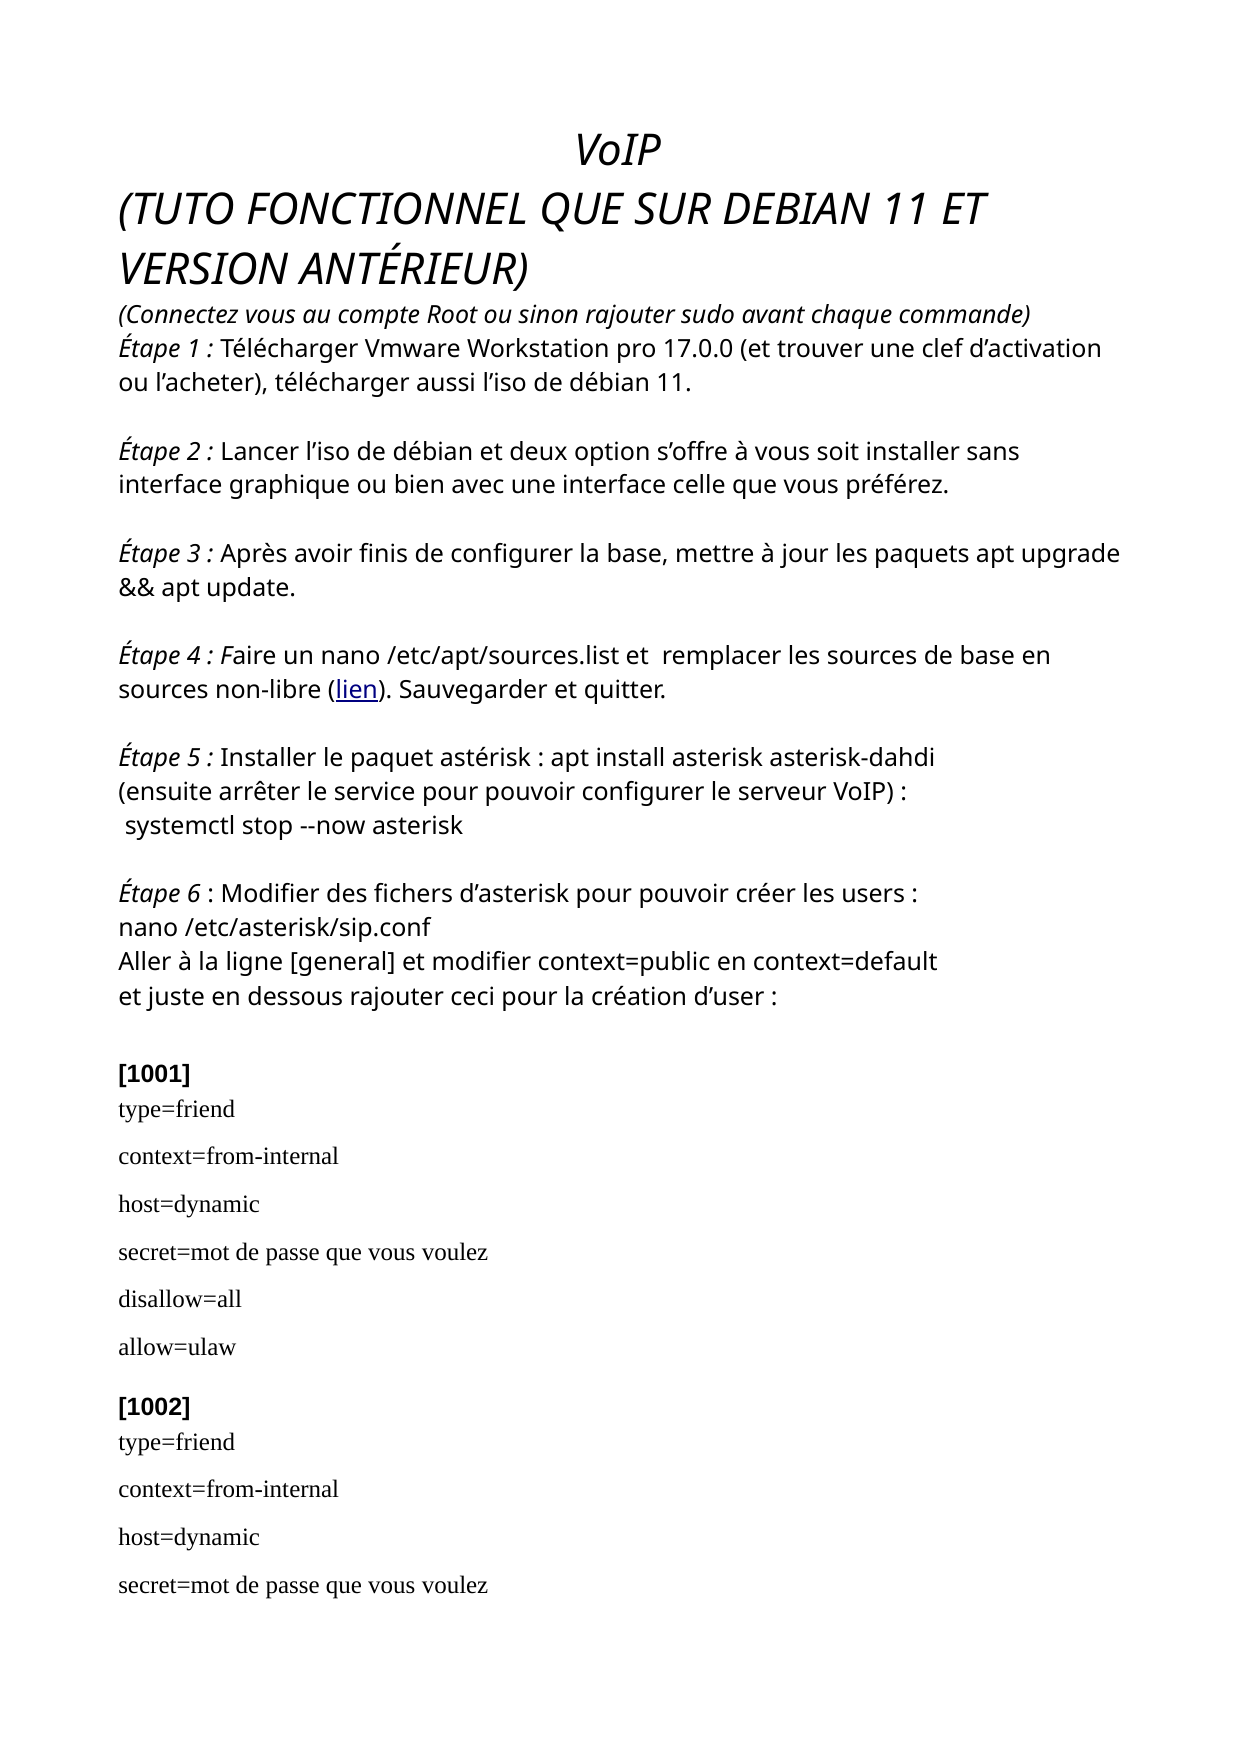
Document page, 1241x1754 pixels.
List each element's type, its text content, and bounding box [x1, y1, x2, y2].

text host=dynamic [118, 1522, 1122, 1551]
text context=from-internal [118, 1474, 1122, 1503]
text VoIP [118, 118, 1122, 178]
subtitle [1002] [118, 1392, 1122, 1421]
subtitle [1001] [118, 1059, 1122, 1087]
text Étape 4 : Faire un nano /etc/apt/sources.list et remplacer les sources de base en sources non-libre (lien). Sauvegarder et quitter. [118, 637, 1122, 706]
text et juste en dessous rajouter ceci pour la création d’user : [118, 978, 1122, 1012]
text secret=mot de passe que vous voulez [118, 1570, 1122, 1598]
text host=dynamic [118, 1189, 1122, 1218]
text nano /etc/asterisk/sip.conf [118, 910, 1122, 944]
text Aller à la ligne [general] et modifier context=public en context=default [118, 944, 1122, 978]
text (Connectez vous au compte Root ou sinon rajouter sudo avant chaque commande) [118, 297, 1122, 331]
text secret=mot de passe que vous voulez [118, 1237, 1122, 1265]
text allow=ulaw [118, 1332, 1122, 1361]
text (TUTO FONCTIONNEL QUE SUR DEBIAN 11 ET VERSION ANTÉRIEUR) [118, 178, 1122, 297]
text disallow=all [118, 1284, 1122, 1313]
text systemctl stop --now asterisk [118, 808, 1122, 842]
text Étape 5 : Installer le paquet astérisk : apt install asterisk asterisk-dahdi [118, 740, 1122, 774]
text type=friend [118, 1427, 1122, 1456]
text Étape 2 : Lancer l’iso de débian et deux option s’offre à vous soit installer sans interface graphique ou bien avec une interface celle que vous préférez. Étape 3 : Après avoir finis de configurer la base, mettre à jour les paquets apt upgrade && apt update. [118, 433, 1122, 603]
text type=friend [118, 1094, 1122, 1122]
text Étape 1 : Télécharger Vmware Workstation pro 17.0.0 (et trouver une clef d’activation ou l’acheter), télécharger aussi l’iso de débian 11. [118, 331, 1122, 399]
text context=from-internal [118, 1141, 1122, 1170]
text (ensuite arrêter le service pour pouvoir configurer le serveur VoIP) : [118, 774, 1122, 808]
text Étape 6 : Modifier des fichers d’asterisk pour pouvoir créer les users : [118, 876, 1122, 910]
